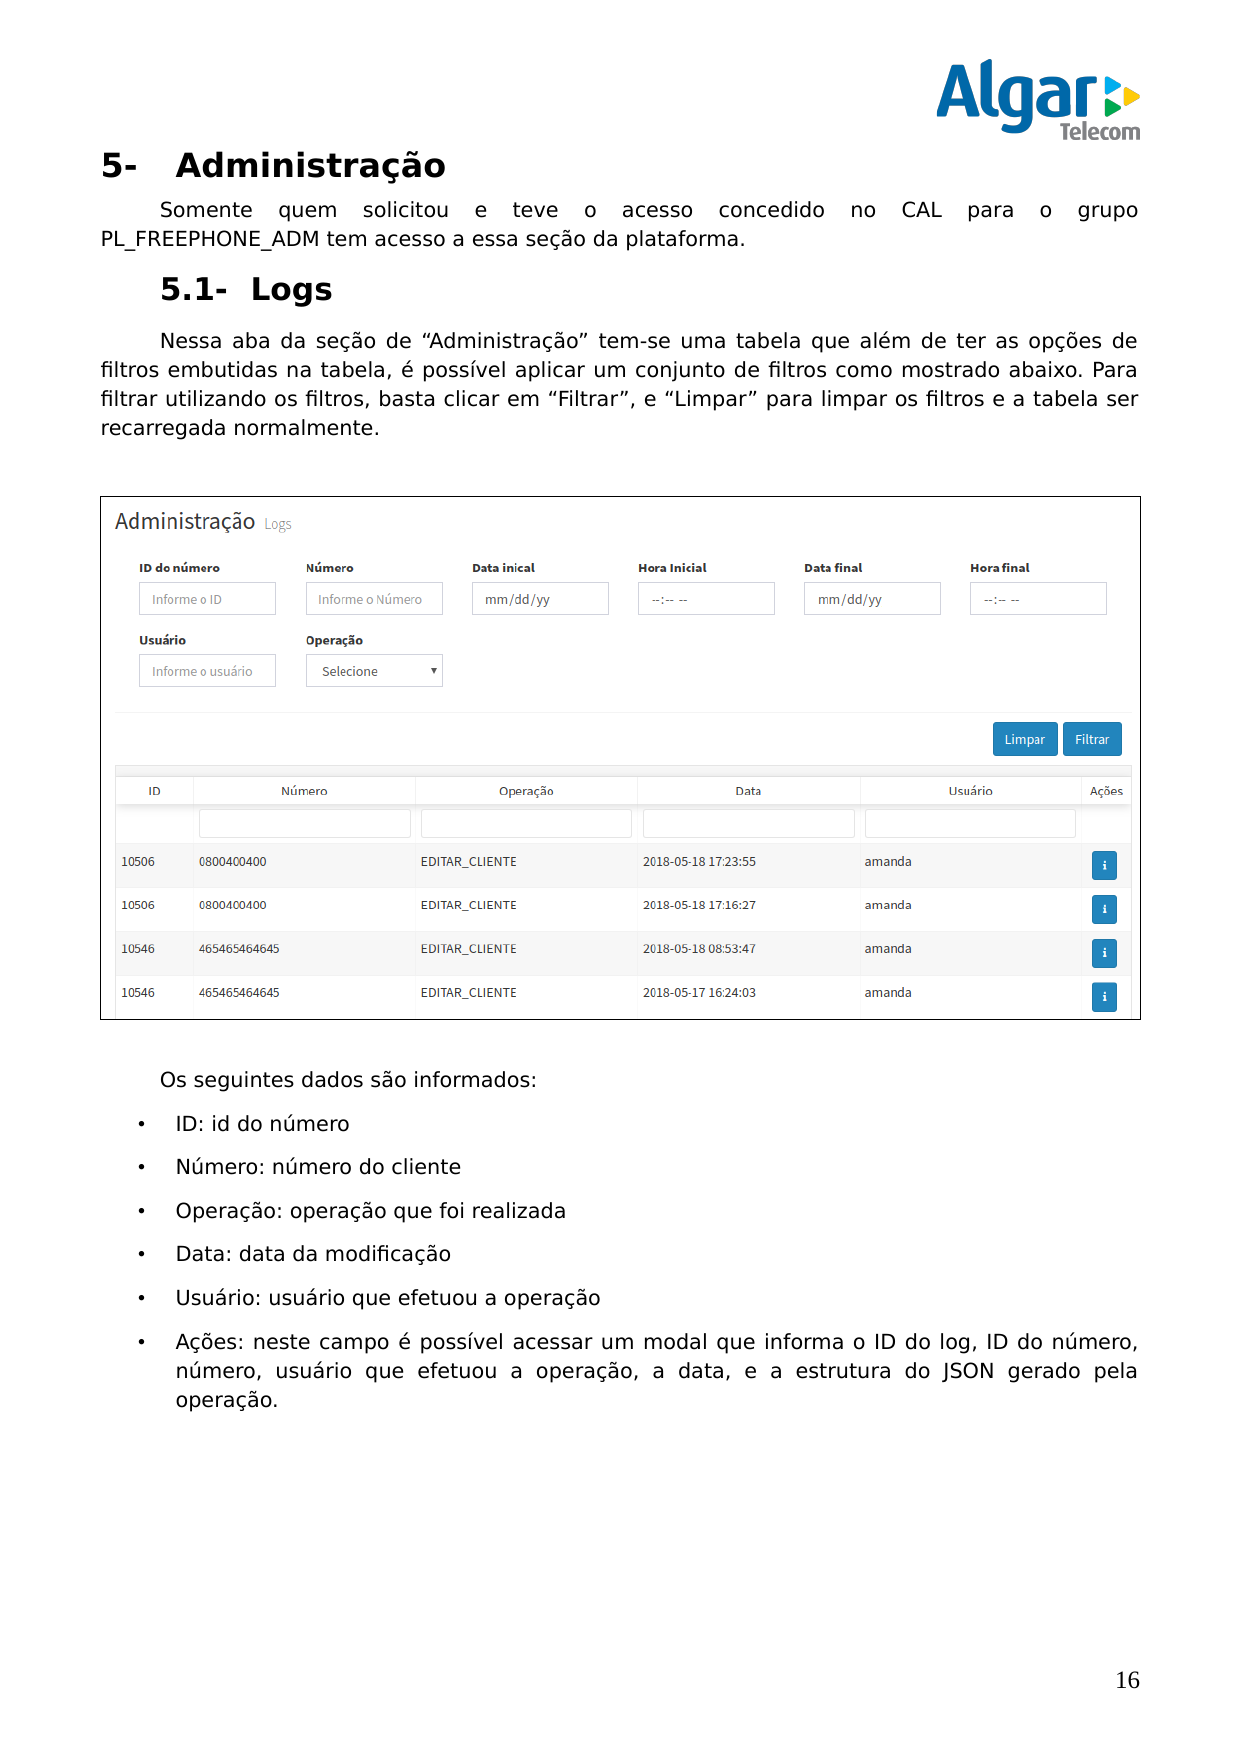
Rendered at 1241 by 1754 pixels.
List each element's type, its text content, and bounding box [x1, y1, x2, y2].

picture [101, 497, 1140, 1019]
subtitle Logs [100, 271, 1140, 307]
picture [936, 59, 1140, 140]
list Data: data da modificação [138, 1242, 1140, 1267]
list Número: número do cliente [138, 1155, 1140, 1179]
list Operação: operação que foi realizada [138, 1199, 1140, 1223]
text Os seguintes dados são informados: [100, 1068, 1140, 1092]
list ID: id do número [138, 1112, 1140, 1136]
list Usuário: usuário que efetuou a operação [138, 1286, 1140, 1310]
list Ações: neste campo é possível acessar um modal que informa o ID do log, ID do número, número, usuário que efetuou a operação, a data, e a estrutura do JSON gerado pela operação. [138, 1330, 1140, 1412]
subtitle Administração [100, 147, 1140, 186]
text Somente quem solicitou e teve o acesso concedido no CAL para o grupo PL_FREEPHONE_ADM tem acesso a essa seção da plataforma. [100, 198, 1140, 252]
text Nessa aba da seção de “Administração” tem-se uma tabela que além de ter as opções de filtros embutidas na tabela, é possível aplicar um conjunto de filtros como mostrado abaixo. Para filtrar utilizando os filtros, basta clicar em “Filtrar”, e “Limpar” para limpar os filtros e a tabela ser recarregada normalmente. [100, 329, 1140, 441]
